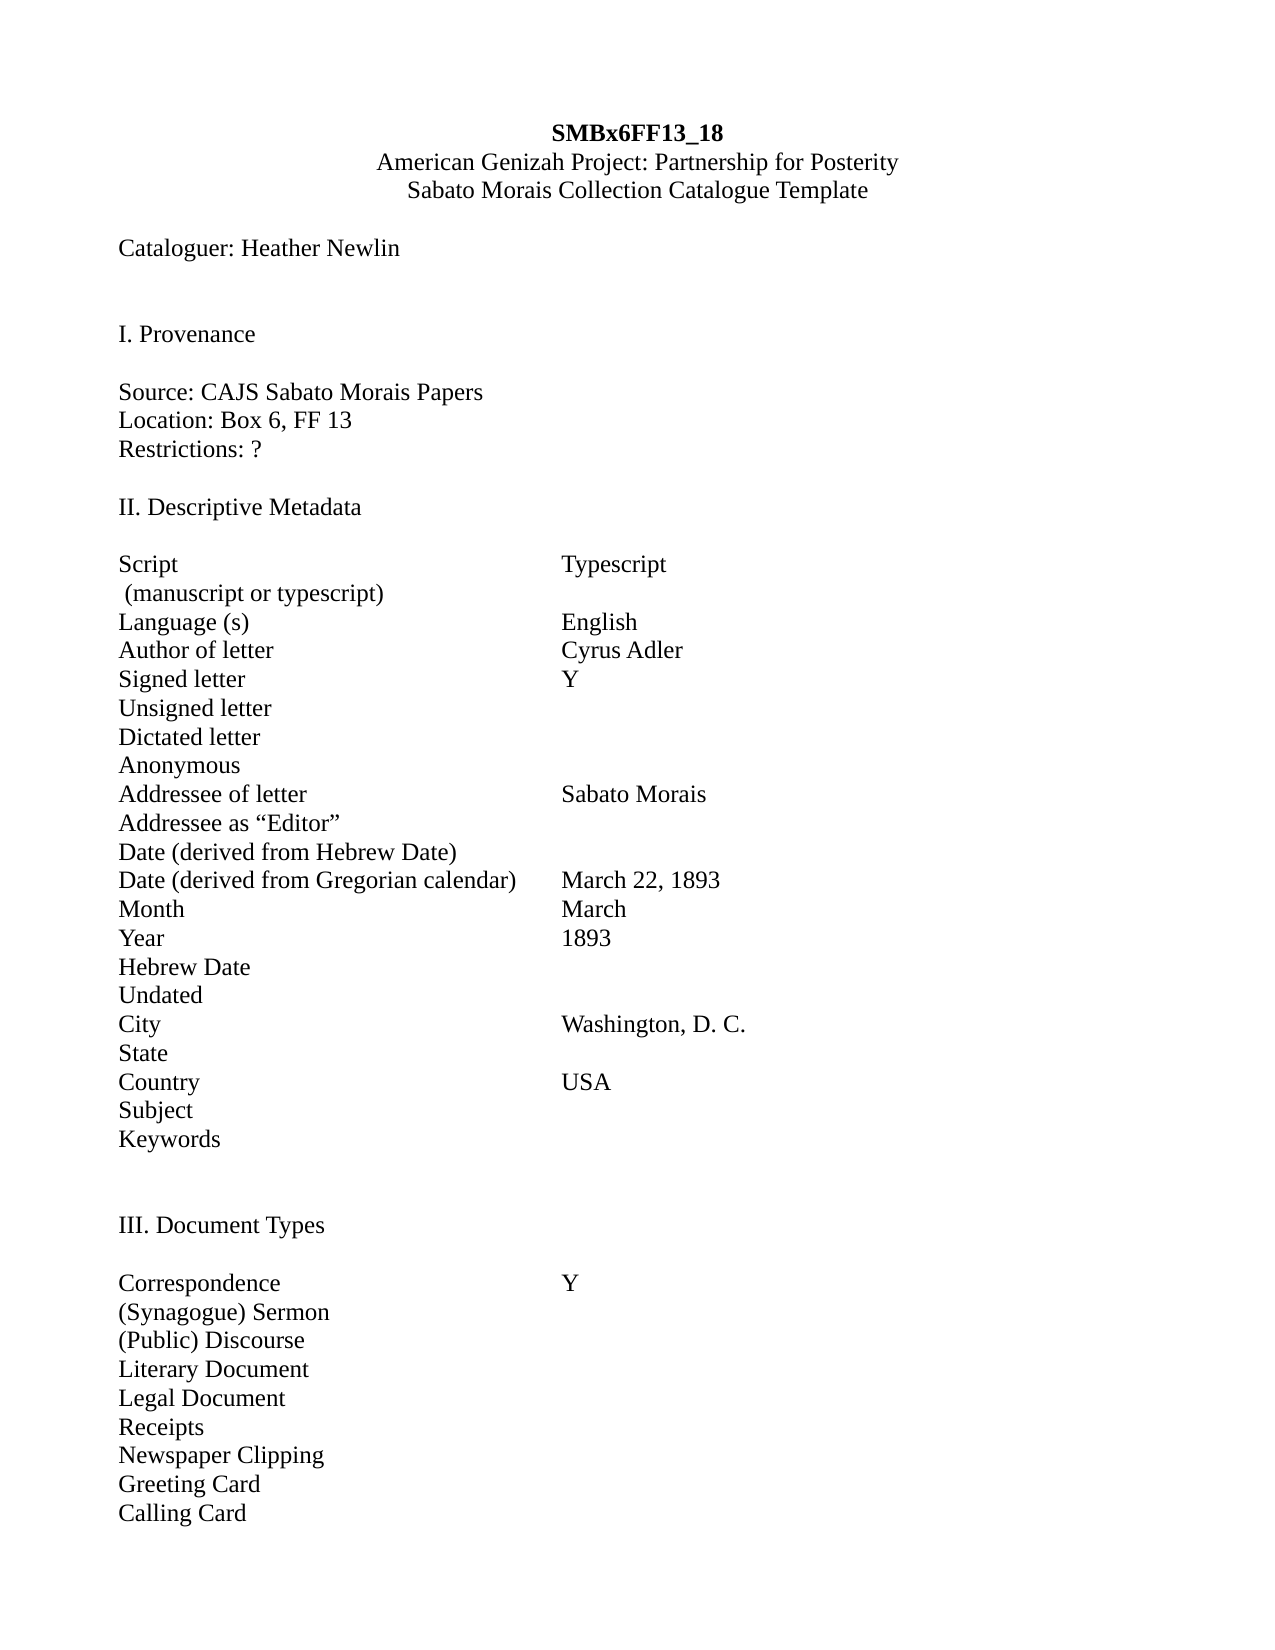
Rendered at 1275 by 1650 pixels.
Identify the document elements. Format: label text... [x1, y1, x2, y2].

text II. Descriptive Metadata [118, 492, 1157, 521]
text Legal Document [118, 1383, 1157, 1412]
text SMBx6FF13_18 [118, 118, 1157, 147]
text Cataloguer: Heather Newlin [118, 233, 1157, 262]
text Unsigned letter [118, 693, 1157, 722]
text Anonymous [118, 751, 1157, 779]
text Script Typescript [118, 549, 1157, 578]
text Author of letter Cyrus Adler [118, 636, 1157, 664]
text Restrictions: ? [118, 434, 1157, 463]
text Correspondence Y [118, 1268, 1157, 1297]
text Date (derived from Hebrew Date) [118, 837, 1157, 866]
text I. Provenance [118, 319, 1157, 348]
text Month March [118, 894, 1157, 923]
text III. Document Types [118, 1211, 1157, 1239]
text Subject [118, 1096, 1157, 1124]
text State [118, 1038, 1157, 1067]
text Dictated letter [118, 722, 1157, 751]
text Addressee of letter Sabato Morais [118, 779, 1157, 808]
text Language (s) English [118, 607, 1157, 636]
text Undated [118, 981, 1157, 1009]
text American Genizah Project: Partnership for Posterity [118, 147, 1157, 176]
text Literary Document [118, 1354, 1157, 1383]
text Date (derived from Gregorian calendar) March 22, 1893 [118, 866, 1157, 894]
text Keywords [118, 1124, 1157, 1153]
text Greeting Card [118, 1469, 1157, 1498]
text Year 1893 [118, 923, 1157, 952]
text Addressee as “Editor” [118, 808, 1157, 837]
text Newspaper Clipping [118, 1441, 1157, 1469]
text (Synagogue) Sermon [118, 1297, 1157, 1326]
text Receipts [118, 1412, 1157, 1441]
text Source: CAJS Sabato Morais Papers [118, 377, 1157, 406]
text (manuscript or typescript) [118, 578, 1157, 607]
text (Public) Discourse [118, 1326, 1157, 1354]
text Location: Box 6, FF 13 [118, 406, 1157, 434]
text Country USA [118, 1067, 1157, 1096]
text Signed letter Y [118, 664, 1157, 693]
text Sabato Morais Collection Catalogue Template [118, 176, 1157, 204]
text Hebrew Date [118, 952, 1157, 981]
text City Washington, D. C. [118, 1009, 1157, 1038]
text Calling Card [118, 1498, 1157, 1527]
